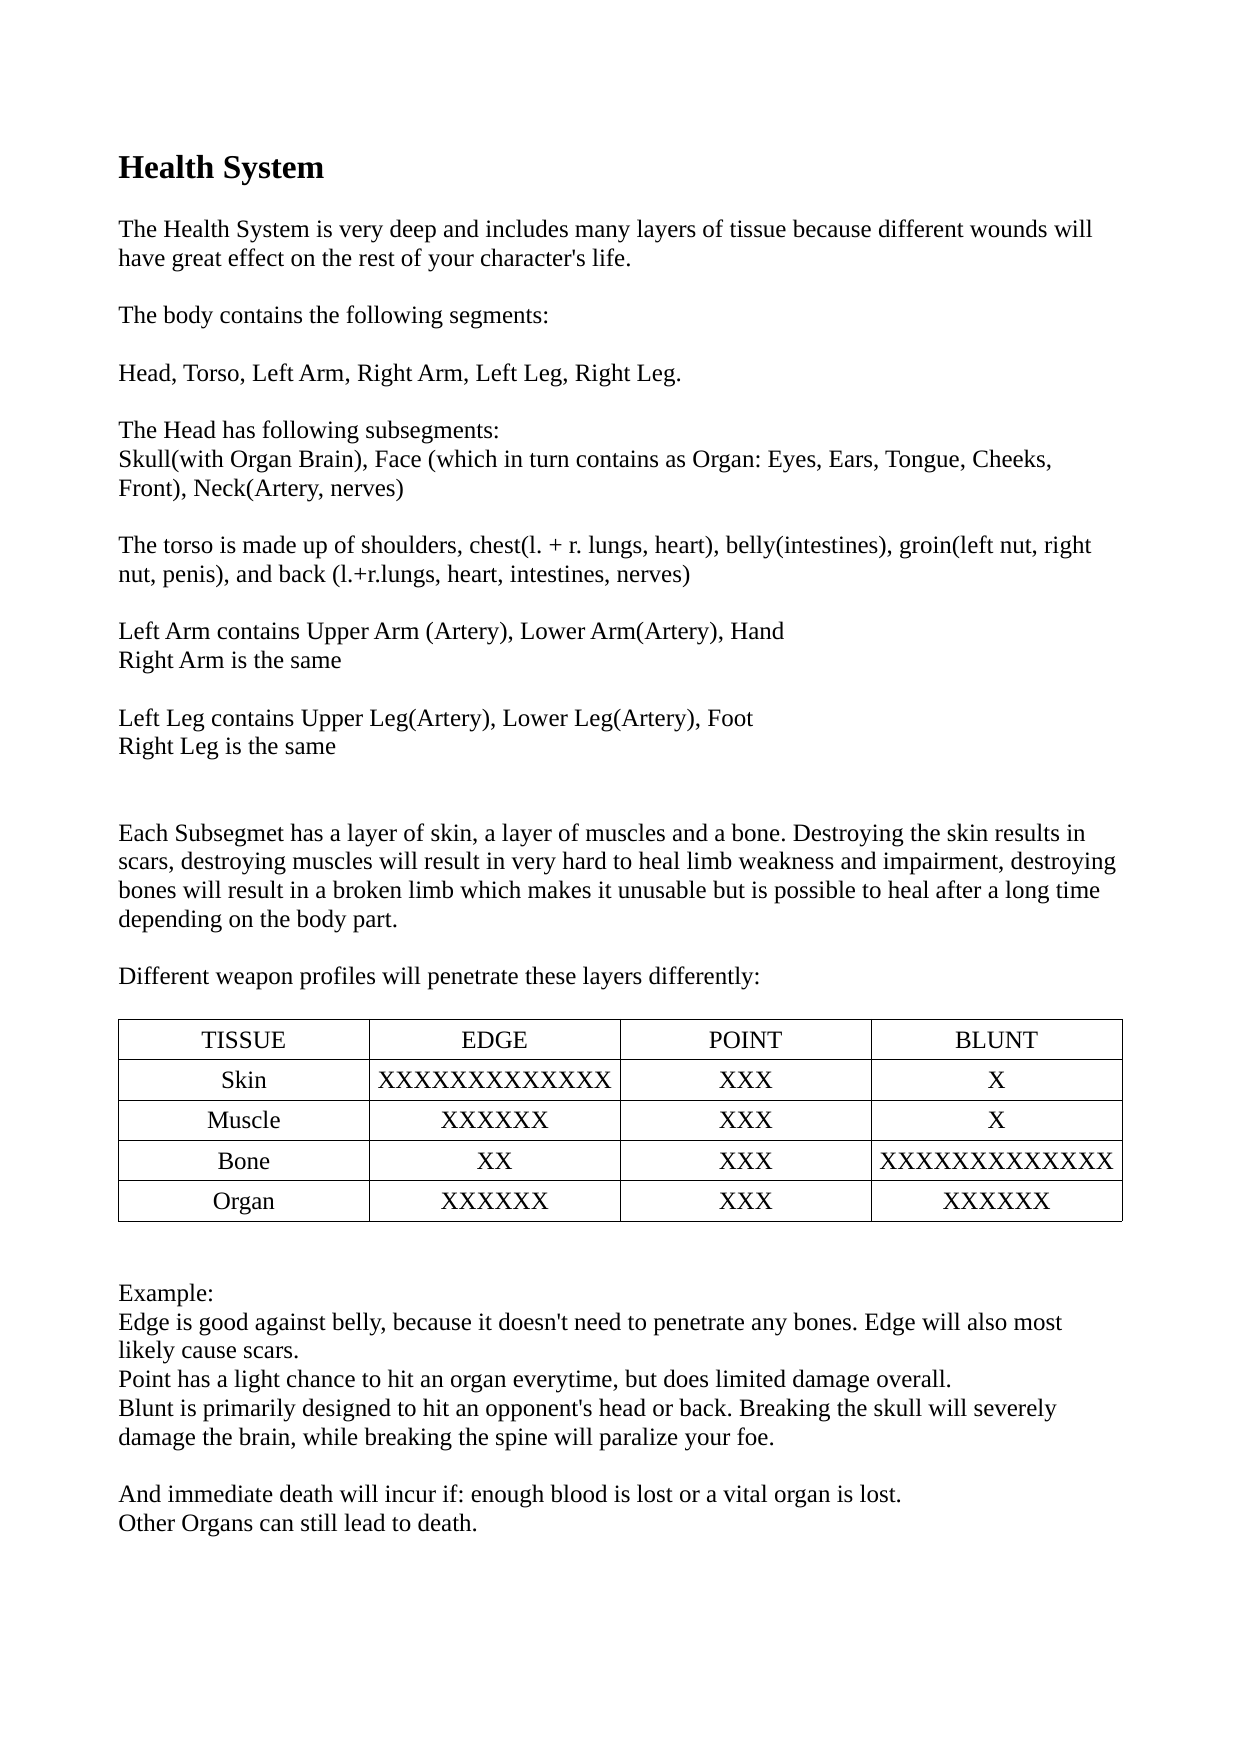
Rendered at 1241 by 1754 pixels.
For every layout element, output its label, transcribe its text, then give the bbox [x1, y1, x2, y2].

table_cell XXX [621, 1181, 871, 1221]
text Right Leg is the same [118, 731, 1122, 760]
text And immediate death will incur if: enough blood is lost or a vital organ is lost. [118, 1479, 1122, 1508]
table_cell XXXXXX [872, 1181, 1122, 1221]
text Head, Torso, Left Arm, Right Arm, Left Leg, Right Leg. [118, 358, 1122, 386]
table_cell XX [370, 1141, 620, 1180]
table_header POINT [621, 1020, 871, 1059]
text Point has a light chance to hit an organ everytime, but does limited damage overall. [118, 1364, 1122, 1393]
text The torso is made up of shoulders, chest(l. + r. lungs, heart), belly(intestines), groin(left nut, right nut, penis), and back (l.+r.lungs, heart, intestines, nerves) [118, 530, 1122, 588]
text Blunt is primarily designed to hit an opponent's head or back. Breaking the skull will severely damage the brain, while breaking the spine will paralize your foe. [118, 1393, 1122, 1451]
table_cell XXXXXXXXXXXXX [872, 1141, 1122, 1180]
text Right Arm is the same [118, 645, 1122, 674]
text The Head has following subsegments: [118, 415, 1122, 444]
text Skull(with Organ Brain), Face (which in turn contains as Organ: Eyes, Ears, Tongue, Cheeks, Front), Neck(Artery, nerves) [118, 444, 1122, 501]
table_cell X [872, 1060, 1122, 1099]
text The body contains the following segments: [118, 300, 1122, 329]
table_cell XXXXXX [370, 1181, 620, 1221]
table_cell Skin [119, 1060, 369, 1099]
text Left Leg contains Upper Leg(Artery), Lower Leg(Artery), Foot [118, 703, 1122, 731]
table_cell Bone [119, 1141, 369, 1180]
table_cell Organ [119, 1181, 369, 1221]
table_cell XXXXXXXXXXXXX [370, 1060, 620, 1099]
text Different weapon profiles will penetrate these layers differently: [118, 961, 1122, 990]
text The Health System is very deep and includes many layers of tissue because different wounds will have great effect on the rest of your character's life. [118, 214, 1122, 271]
table_header TISSUE [119, 1020, 369, 1059]
text Other Organs can still lead to death. [118, 1508, 1122, 1537]
text Health System [118, 147, 1122, 185]
text Edge is good against belly, because it doesn't need to penetrate any bones. Edge will also most likely cause scars. [118, 1307, 1122, 1364]
text Left Arm contains Upper Arm (Artery), Lower Arm(Artery), Hand [118, 616, 1122, 645]
table_cell X [872, 1101, 1122, 1140]
table_cell XXX [621, 1060, 871, 1099]
table_cell XXX [621, 1101, 871, 1140]
text Each Subsegmet has a layer of skin, a layer of muscles and a bone. Destroying the skin results in scars, destroying muscles will result in very hard to heal limb weakness and impairment, destroying bones will result in a broken limb which makes it unusable but is possible to heal after a long time depending on the body part. [118, 818, 1122, 933]
text Example: [118, 1278, 1122, 1307]
table_cell XXXXXX [370, 1101, 620, 1140]
table_cell XXX [621, 1141, 871, 1180]
table_header EDGE [370, 1020, 620, 1059]
table_header BLUNT [872, 1020, 1122, 1059]
table_cell Muscle [119, 1101, 369, 1140]
